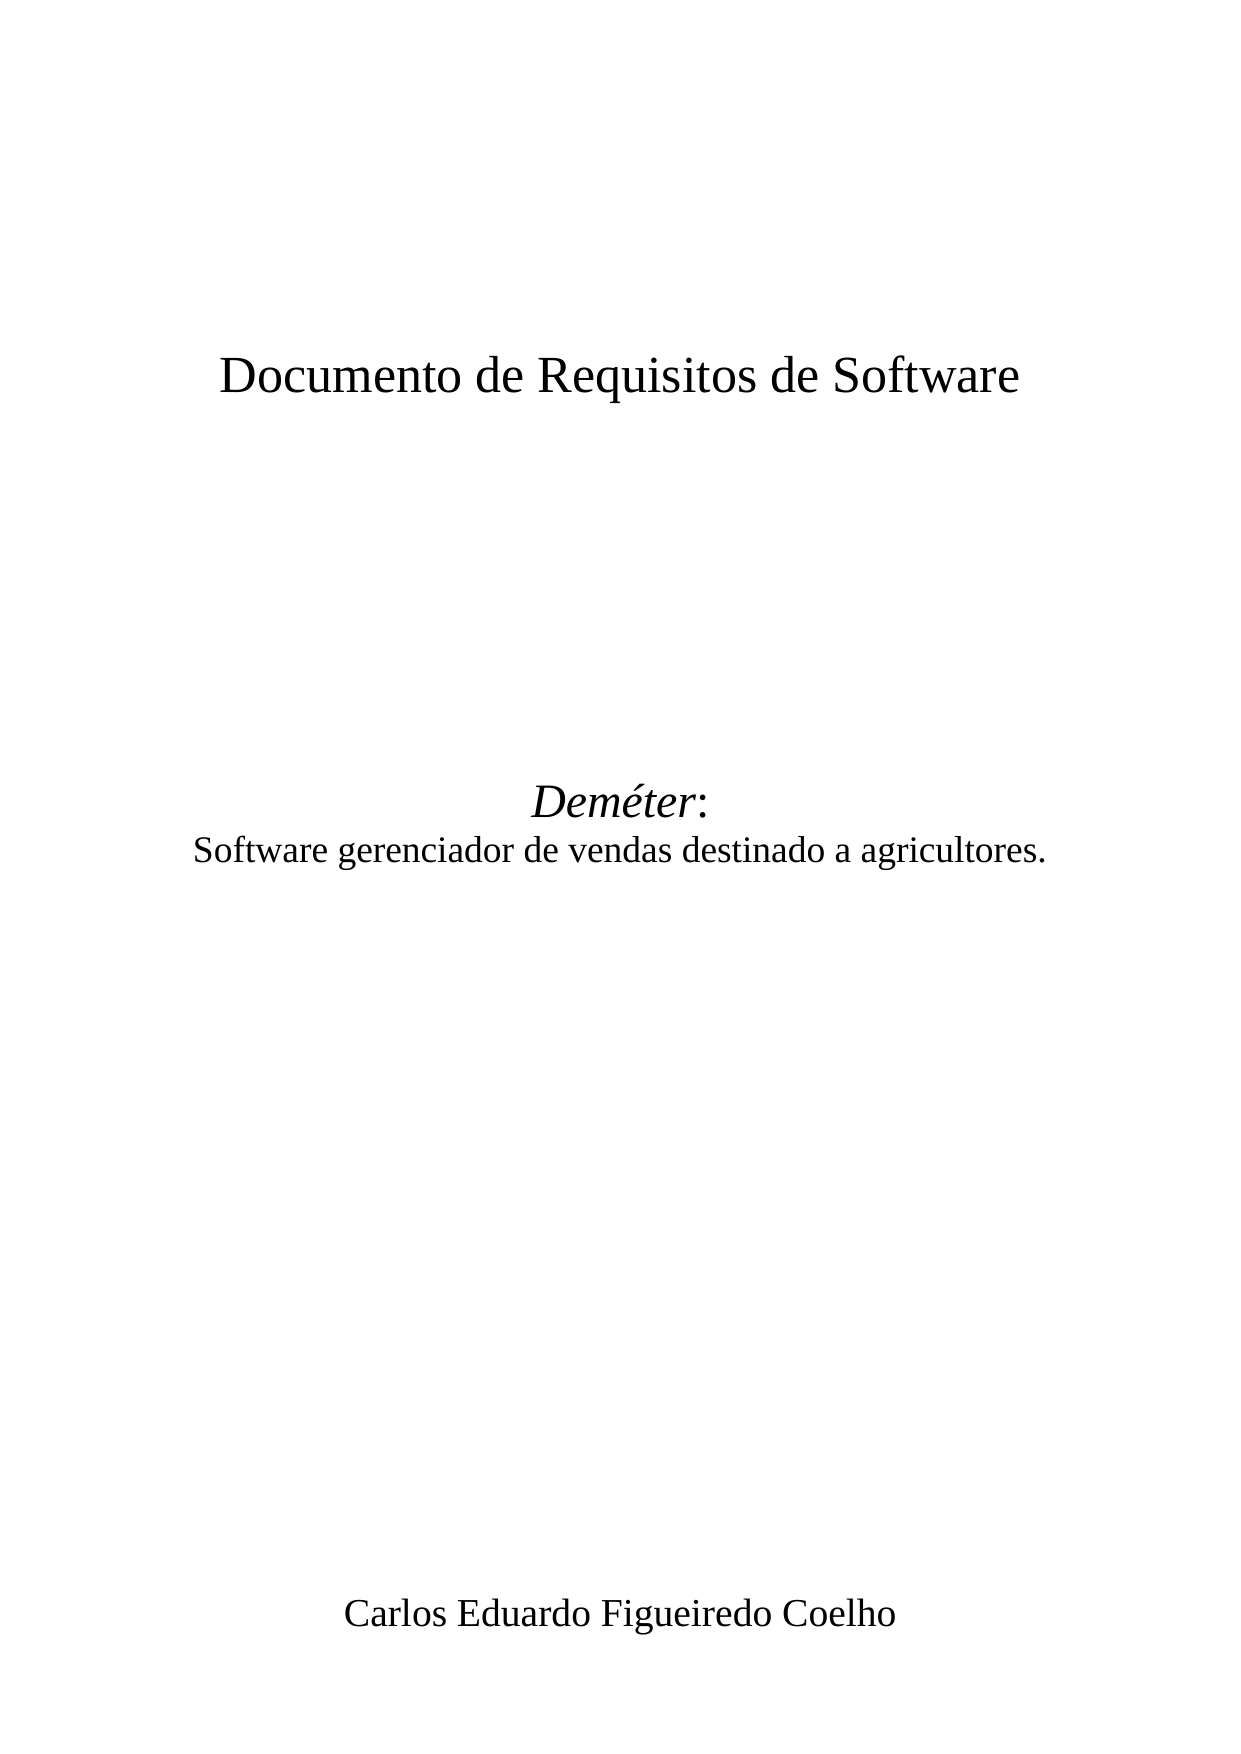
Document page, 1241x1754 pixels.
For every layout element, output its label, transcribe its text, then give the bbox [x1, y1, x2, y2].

text Documento de Requisitos de Software [118, 343, 1122, 403]
text Carlos Eduardo Figueiredo Coelho [118, 1589, 1122, 1635]
text Software gerenciador de vendas destinado a agricultores. [118, 827, 1122, 870]
text Deméter: [118, 772, 1122, 827]
